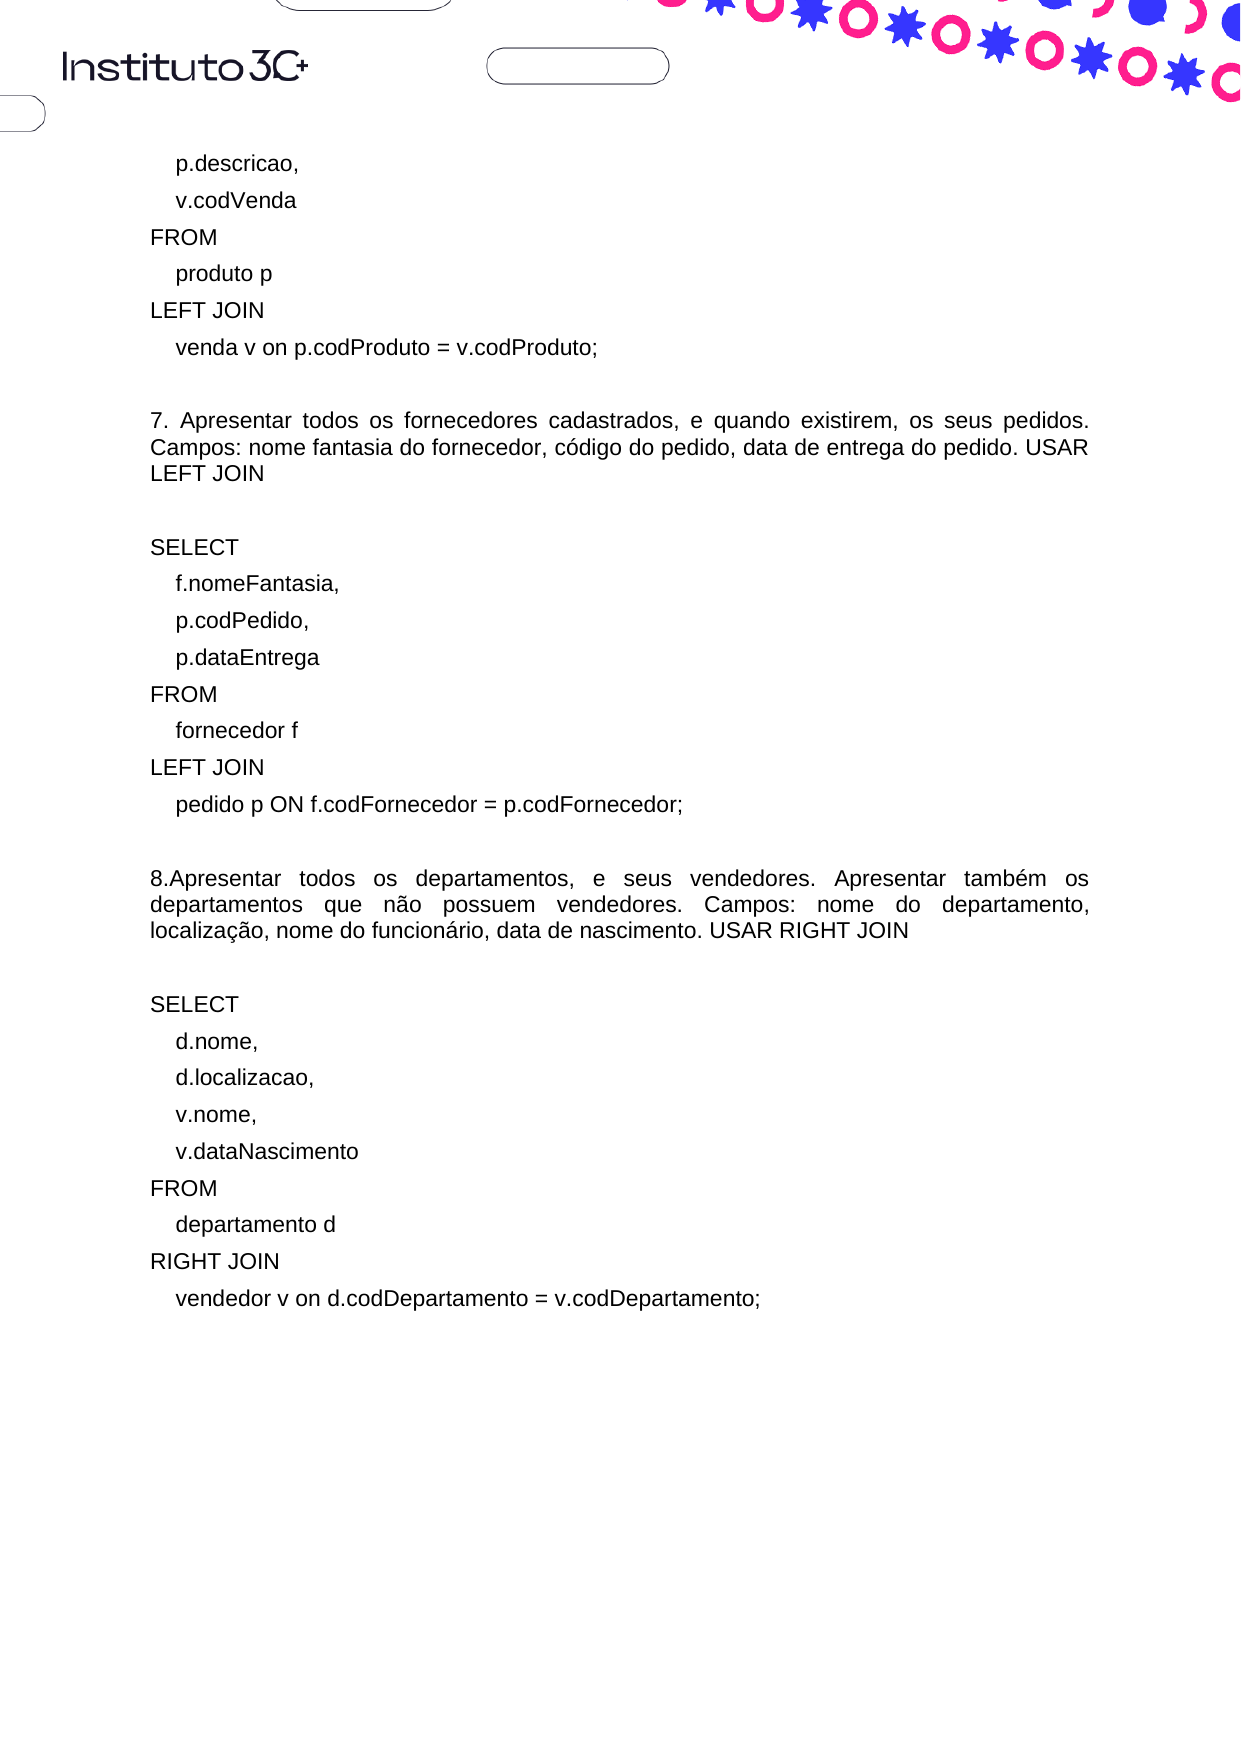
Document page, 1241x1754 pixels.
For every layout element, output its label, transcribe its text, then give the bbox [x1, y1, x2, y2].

text v.nome, [150, 1101, 1090, 1127]
text FROM [150, 223, 1090, 250]
text LEFT JOIN [150, 297, 1090, 323]
text vendedor v on d.codDepartamento = v.codDepartamento; [150, 1285, 1090, 1311]
text SELECT [150, 991, 1090, 1017]
picture [0, 0, 1241, 132]
text 7. Apresentar todos os fornecedores cadastrados, e quando existirem, os seus pedidos. Campos: nome fantasia do fornecedor, código do pedido, data de entrega do pedido. USAR LEFT JOIN [150, 407, 1090, 486]
text departamento d [150, 1211, 1090, 1238]
text LEFT JOIN [150, 754, 1090, 781]
text p.codPedido, [150, 607, 1090, 633]
text FROM [150, 1175, 1090, 1201]
text FROM [150, 681, 1090, 707]
text p.dataEntrega [150, 644, 1090, 670]
text v.dataNascimento [150, 1138, 1090, 1164]
text f.nomeFantasia, [150, 570, 1090, 597]
text SELECT [150, 534, 1090, 560]
text d.localizacao, [150, 1064, 1090, 1091]
text produto p [150, 260, 1090, 287]
text RIGHT JOIN [150, 1248, 1090, 1274]
text d.nome, [150, 1028, 1090, 1054]
text p.descricao, [150, 150, 1090, 176]
text v.codVenda [150, 187, 1090, 213]
text 8.Apresentar todos os departamentos, e seus vendedores. Apresentar também os departamentos que não possuem vendedores. Campos: nome do departamento, localização, nome do funcionário, data de nascimento. USAR RIGHT JOIN [150, 864, 1090, 944]
text fornecedor f [150, 717, 1090, 744]
text venda v on p.codProduto = v.codProduto; [150, 334, 1090, 360]
text pedido p ON f.codFornecedor = p.codFornecedor; [150, 791, 1090, 817]
